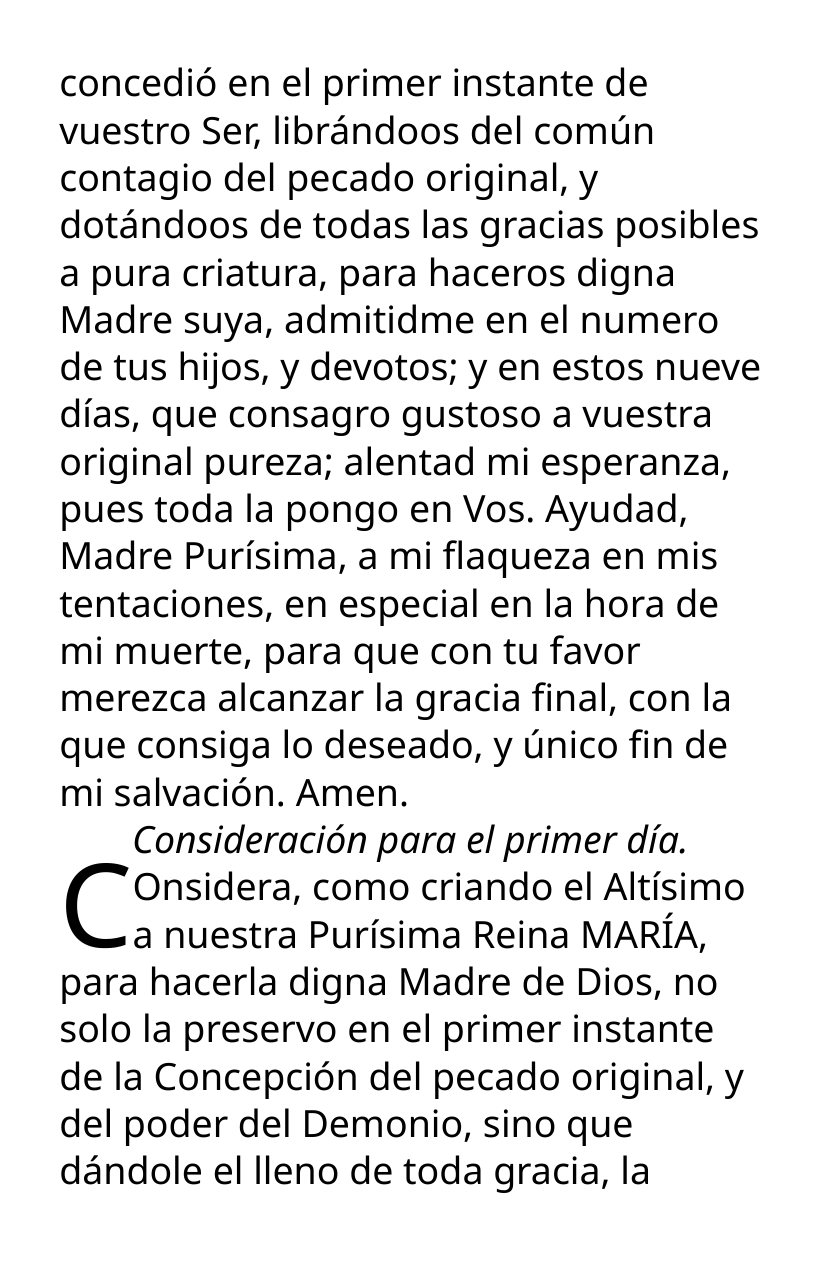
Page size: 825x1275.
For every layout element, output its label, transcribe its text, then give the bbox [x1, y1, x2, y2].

text concedió en el primer instante de vuestro Ser, librándoos del común contagio del pecado original, y dotándoos de todas las gracias posibles a pura criatura, para haceros digna Madre suya, admitidme en el numero de tus hijos, y devotos; y en estos nueve días, que consagro gustoso a vuestra original pureza; alentad mi esperanza, pues toda la pongo en Vos. Ayudad, Madre Purísima, a mi flaqueza en mis tentaciones, en especial en la hora de mi muerte, para que con tu favor merezca alcanzar la gracia final, con la que consiga lo deseado, y único fin de mi salvación. Amen. [59, 59, 766, 816]
text Consideración para el primer día. [59, 816, 766, 863]
text COnsidera, como criando el Altísimo a nuestra Purísima Reina MARÍA, para hacerla digna Madre de Dios, no solo la preservo en el primer instante de la Concepción del pecado original, y del poder del Demonio, sino que dándole el lleno de toda gracia, la [59, 863, 766, 1194]
